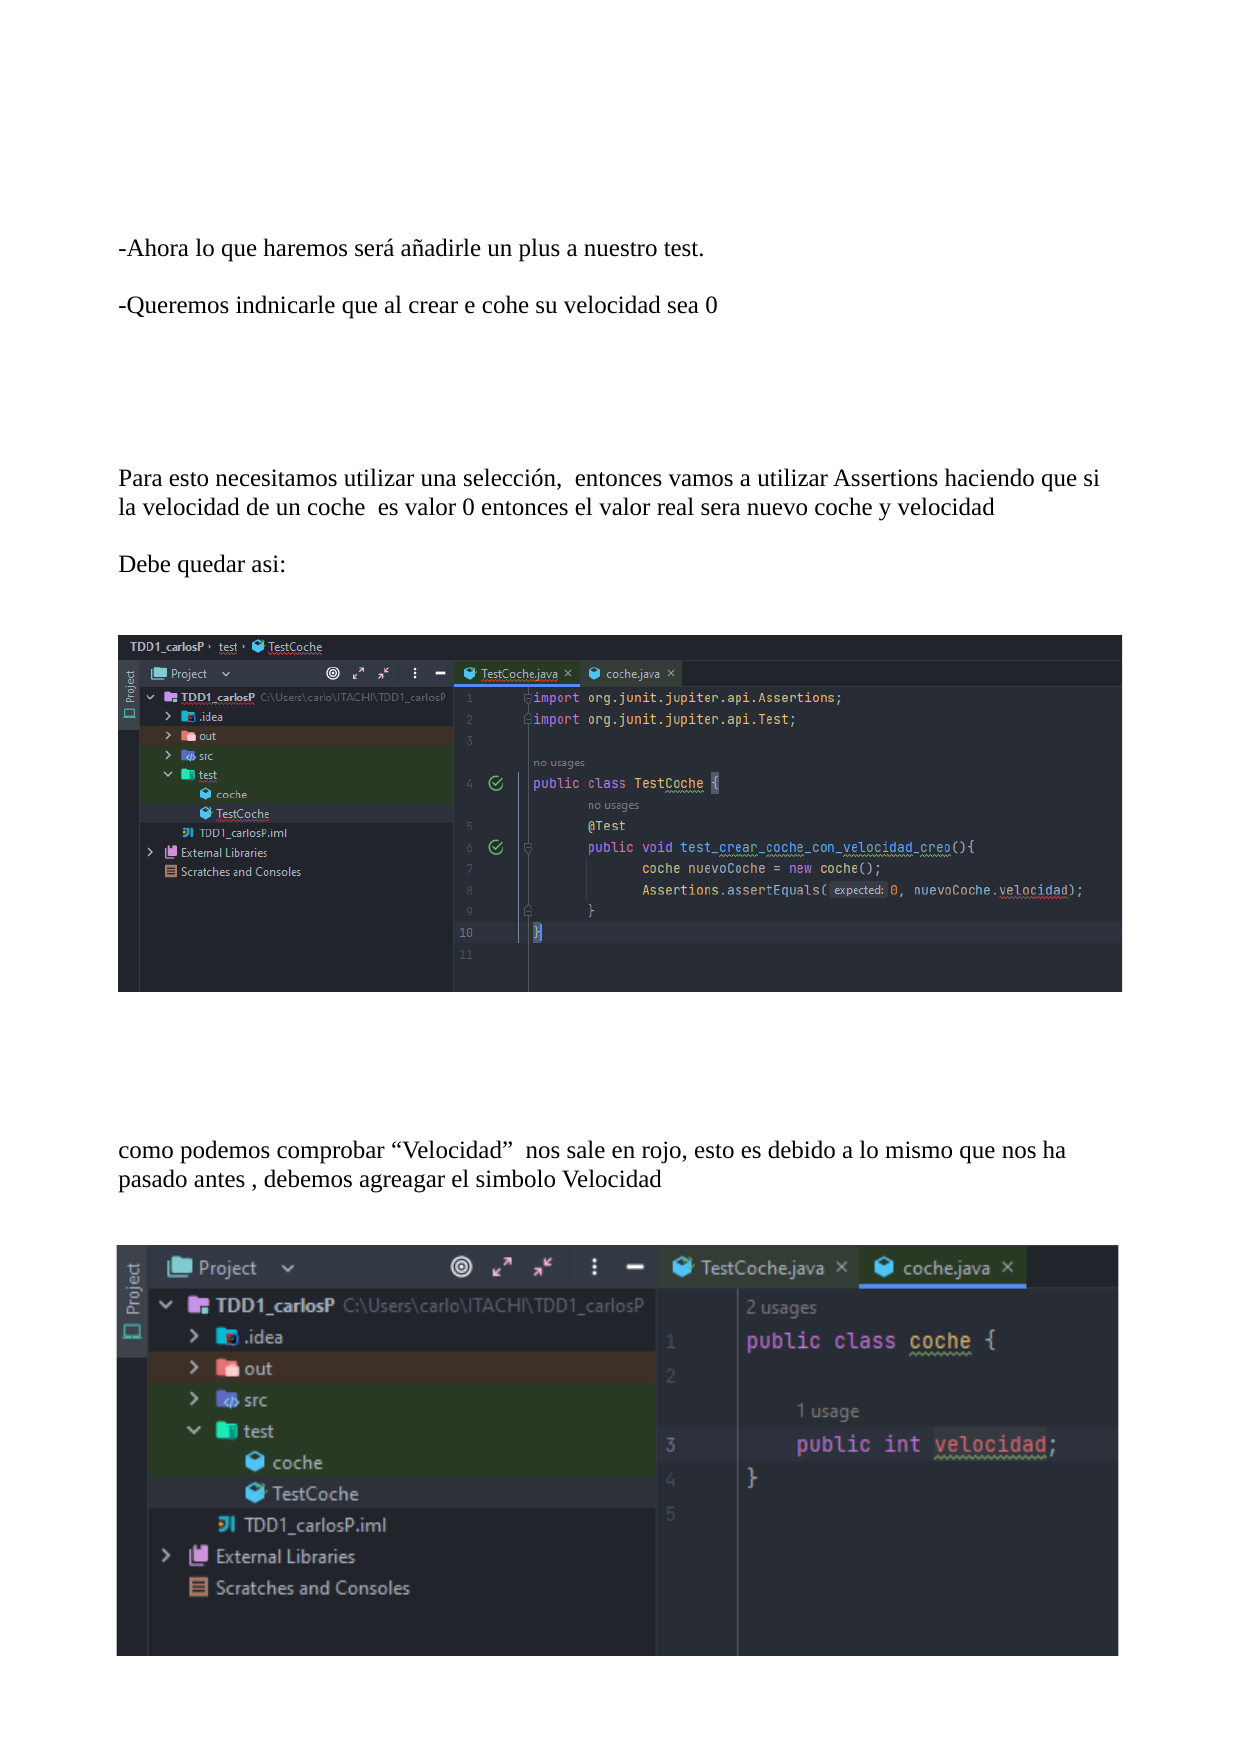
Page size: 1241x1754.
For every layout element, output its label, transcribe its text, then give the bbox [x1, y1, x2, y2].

picture [116, 1245, 1119, 1656]
picture [118, 635, 1123, 992]
text Para esto necesitamos utilizar una selección, entonces vamos a utilizar Assertions haciendo que si la velocidad de un coche es valor 0 entonces el valor real sera nuevo coche y velocidad [118, 463, 1122, 521]
text como podemos comprobar “Velocidad” nos sale en rojo, esto es debido a lo mismo que nos ha pasado antes , debemos agreagar el simbolo Velocidad [118, 1135, 1122, 1192]
text Debe quedar asi: [118, 549, 1122, 578]
text -Ahora lo que haremos será añadirle un plus a nuestro test. [118, 233, 1122, 262]
text -Queremos indnicarle que al crear e cohe su velocidad sea 0 [118, 291, 1122, 319]
